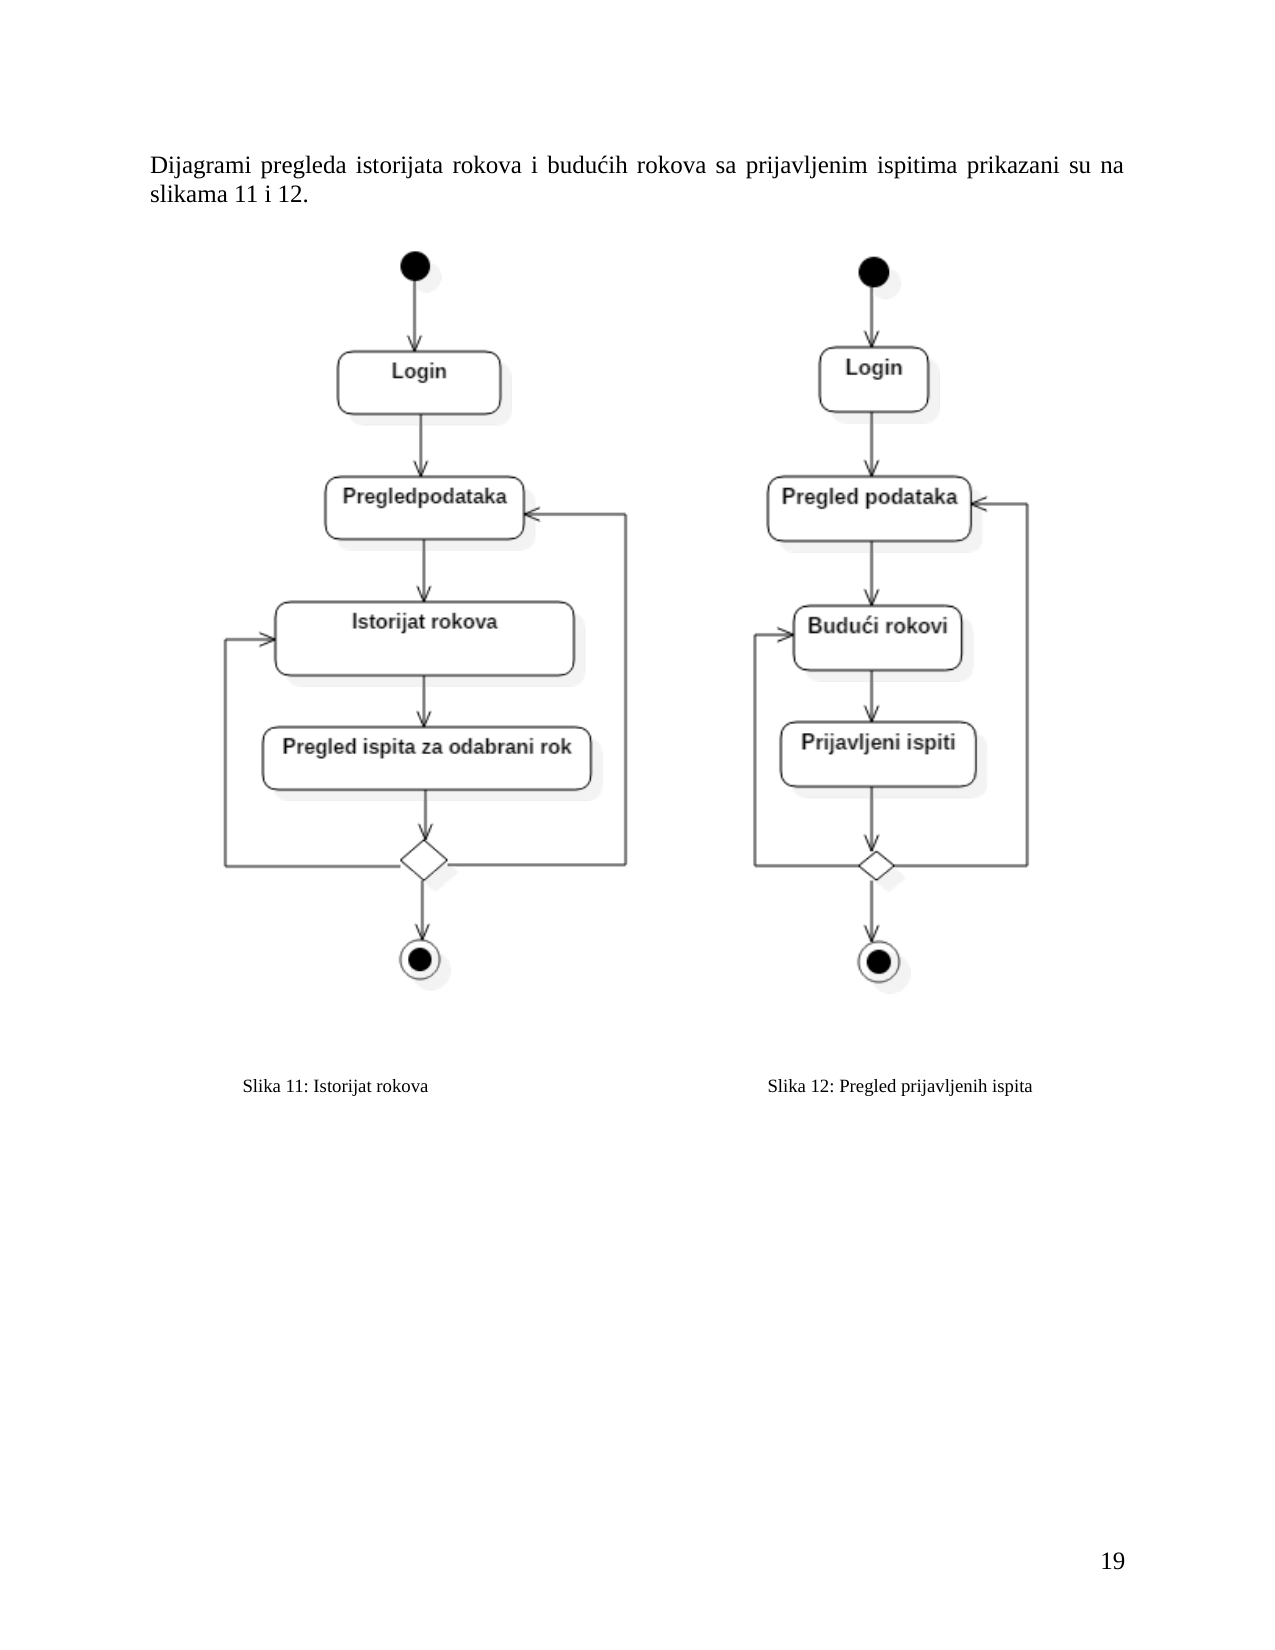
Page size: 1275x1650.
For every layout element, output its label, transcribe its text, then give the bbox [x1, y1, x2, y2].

text Slika 11: Istorijat rokova Slika 12: Pregled prijavljenih ispita [150, 1074, 1125, 1096]
text Dijagrami pregleda istorijata rokova i budućih rokova sa prijavljenim ispitima prikazani su na slikama 11 i 12. [150, 150, 1125, 207]
picture [210, 236, 690, 1042]
picture [739, 241, 1093, 1047]
